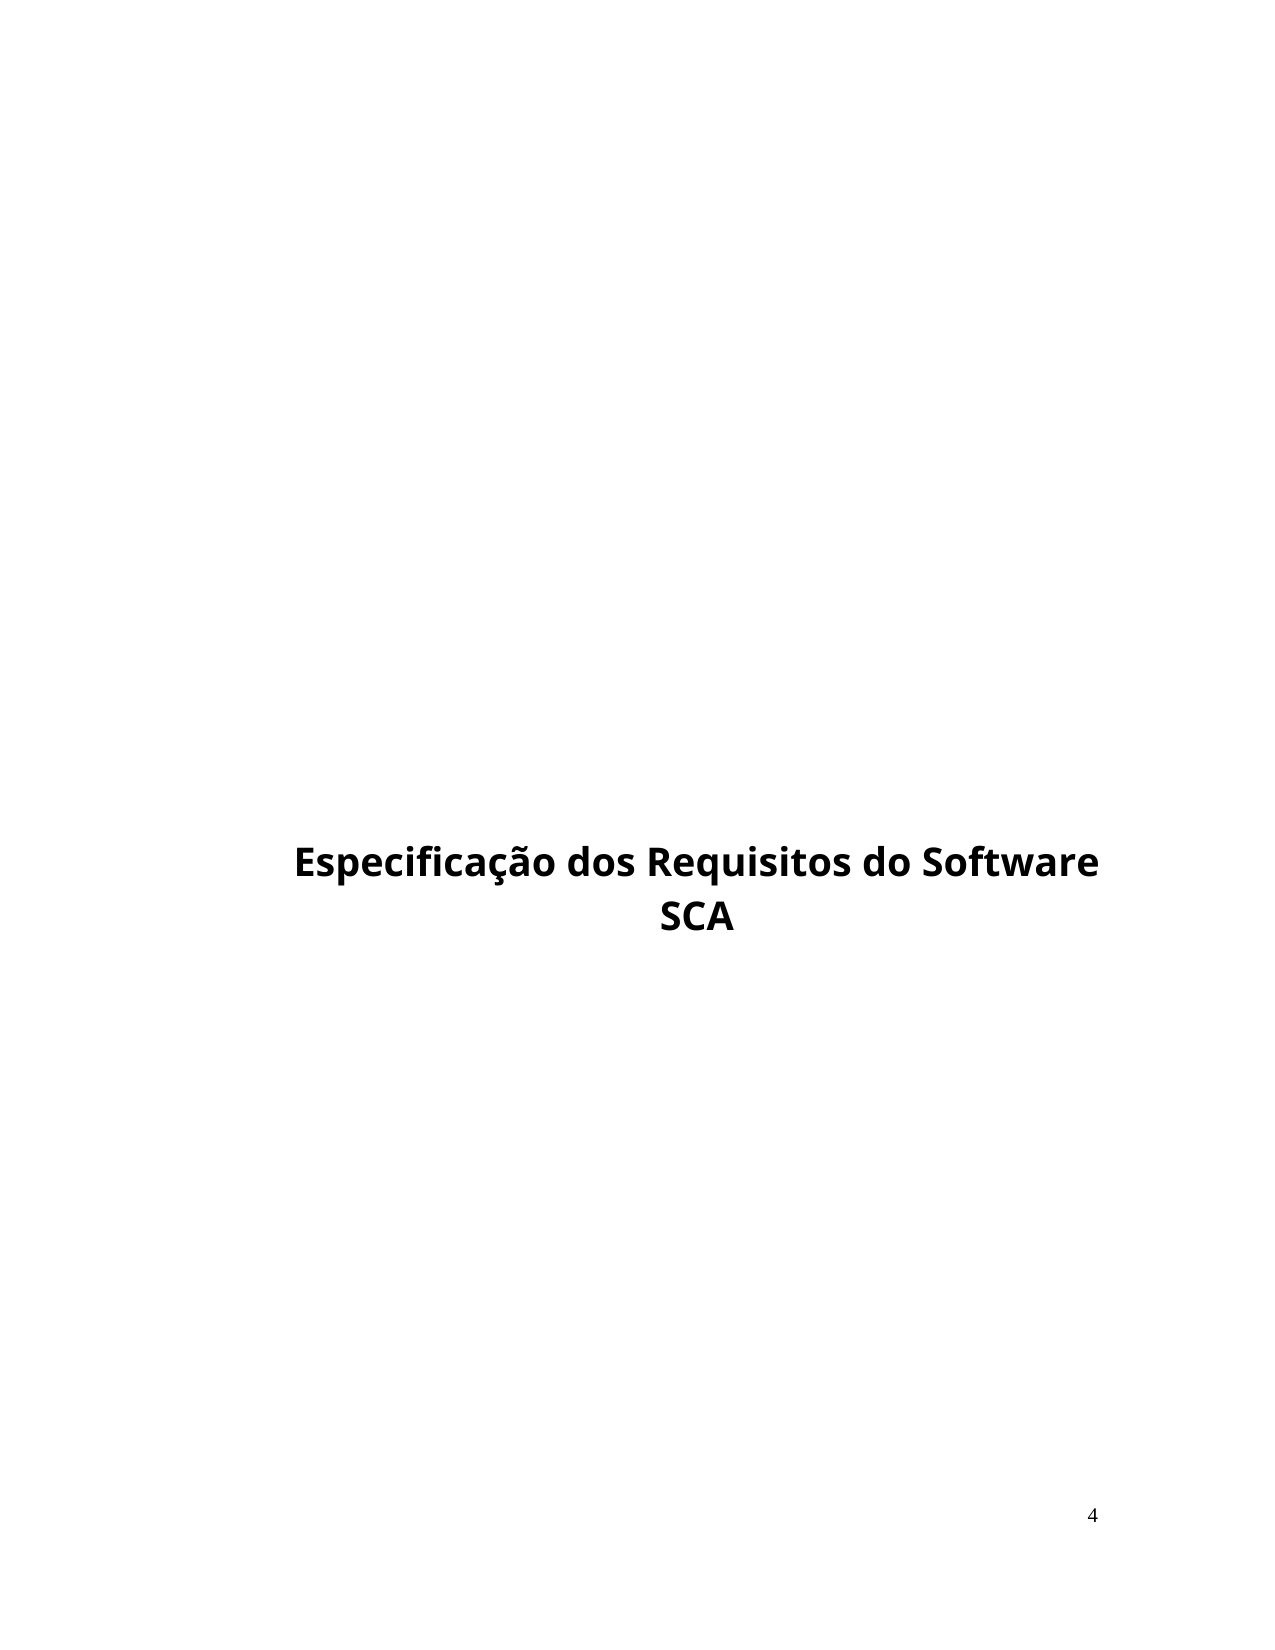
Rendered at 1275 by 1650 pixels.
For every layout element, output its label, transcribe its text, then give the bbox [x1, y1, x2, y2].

subtitle SCA [207, 888, 1186, 942]
text Especificação dos Requisitos do Software [207, 834, 1186, 888]
